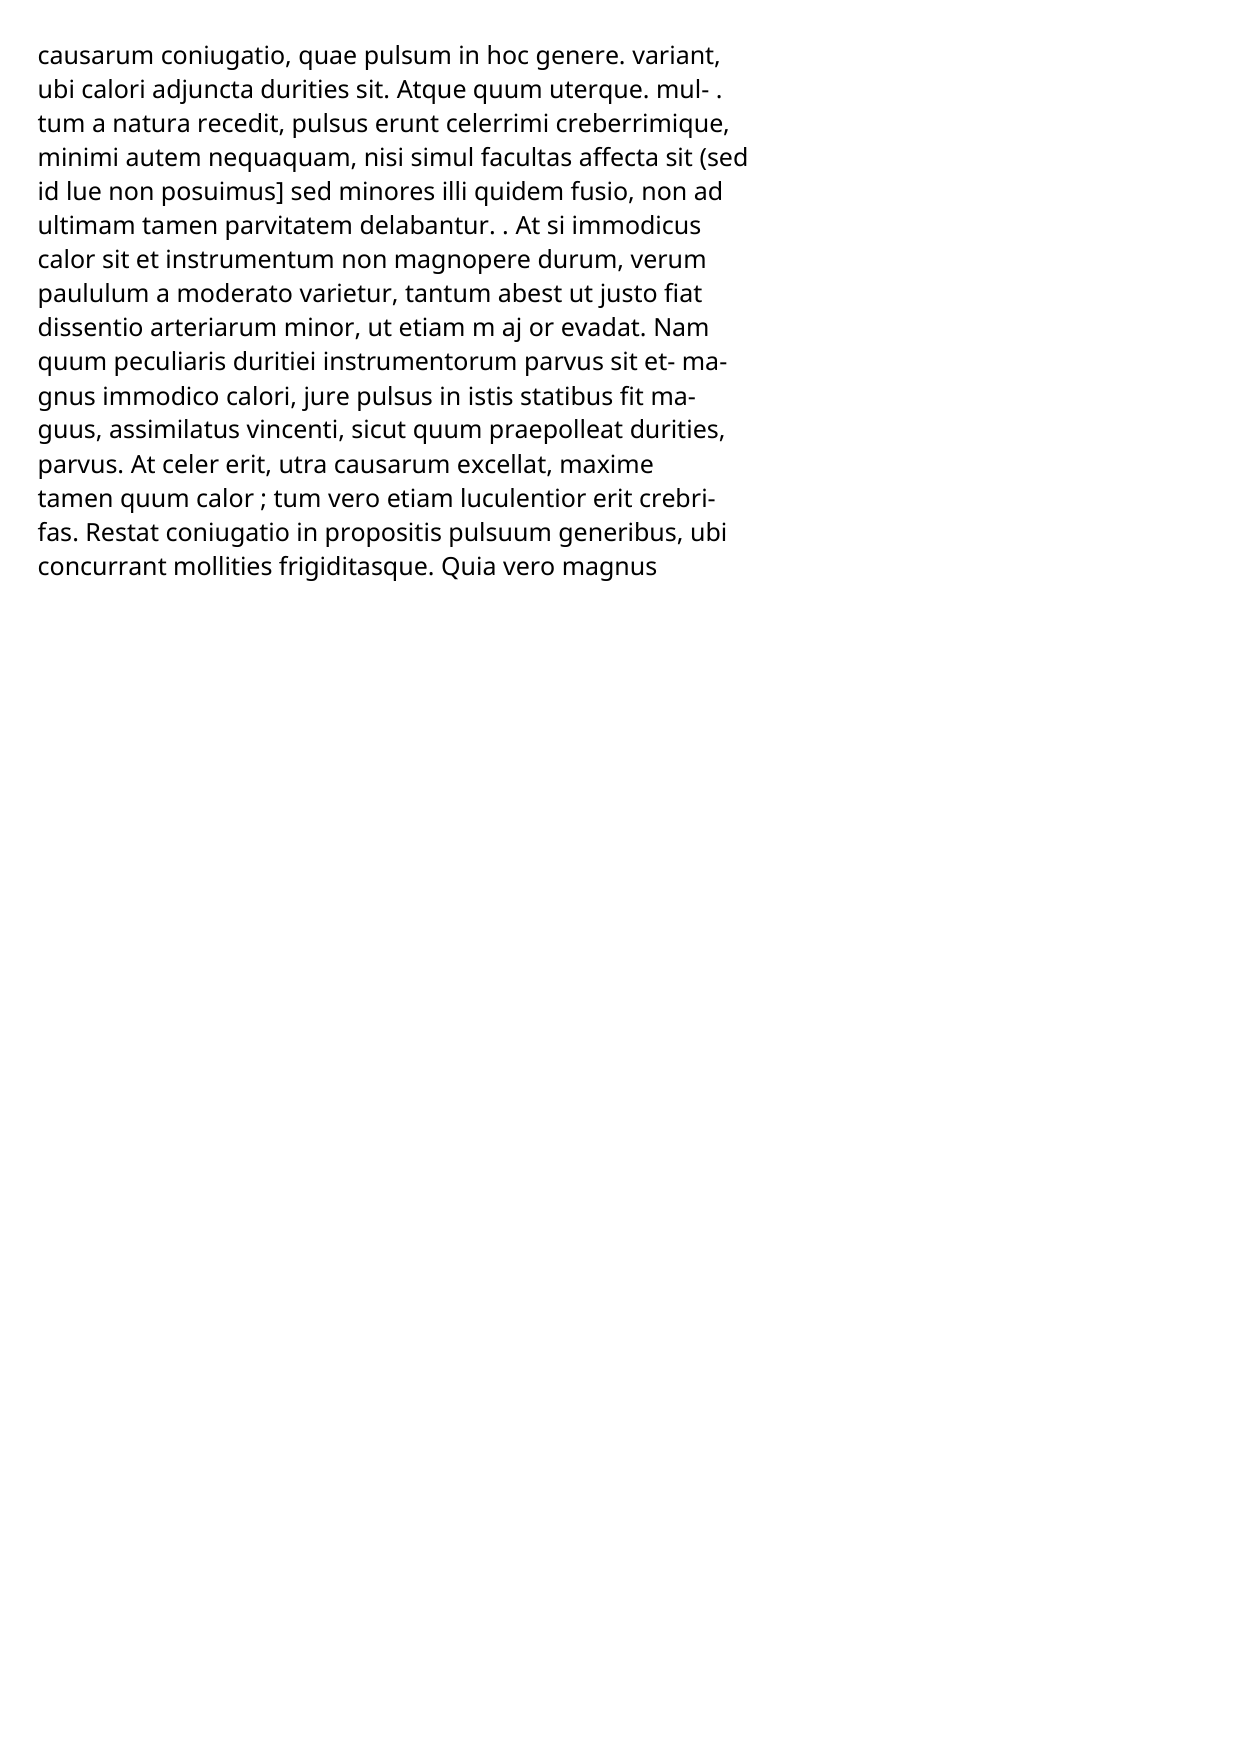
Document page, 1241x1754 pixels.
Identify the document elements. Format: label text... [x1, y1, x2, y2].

text causarum coniugatio, quae pulsum in hoc genere. variant, ubi calori adjuncta durities sit. Atque quum uterque. mul- . tum a natura recedit, pulsus erunt celerrimi creberrimique, minimi autem nequaquam, nisi simul facultas affecta sit (sed id lue non posuimus] sed minores illi quidem fusio, non ad ultimam tamen parvitatem delabantur. . At si immodicus calor sit et instrumentum non magnopere durum, verum paululum a moderato varietur, tantum abest ut justo fiat dissentio arteriarum minor, ut etiam m aj or evadat. Nam quum peculiaris duritiei instrumentorum parvus sit et- ma- gnus immodico calori, jure pulsus in istis statibus fit ma- guus, assimilatus vincenti, sicut quum praepolleat durities, parvus. At celer erit, utra causarum excellat, maxime tamen quum calor ; tum vero etiam luculentior erit crebri- fas. Restat coniugatio in propositis pulsuum generibus, ubi concurrant mollities frigiditasque. Quia vero magnus [37, 37, 1203, 582]
